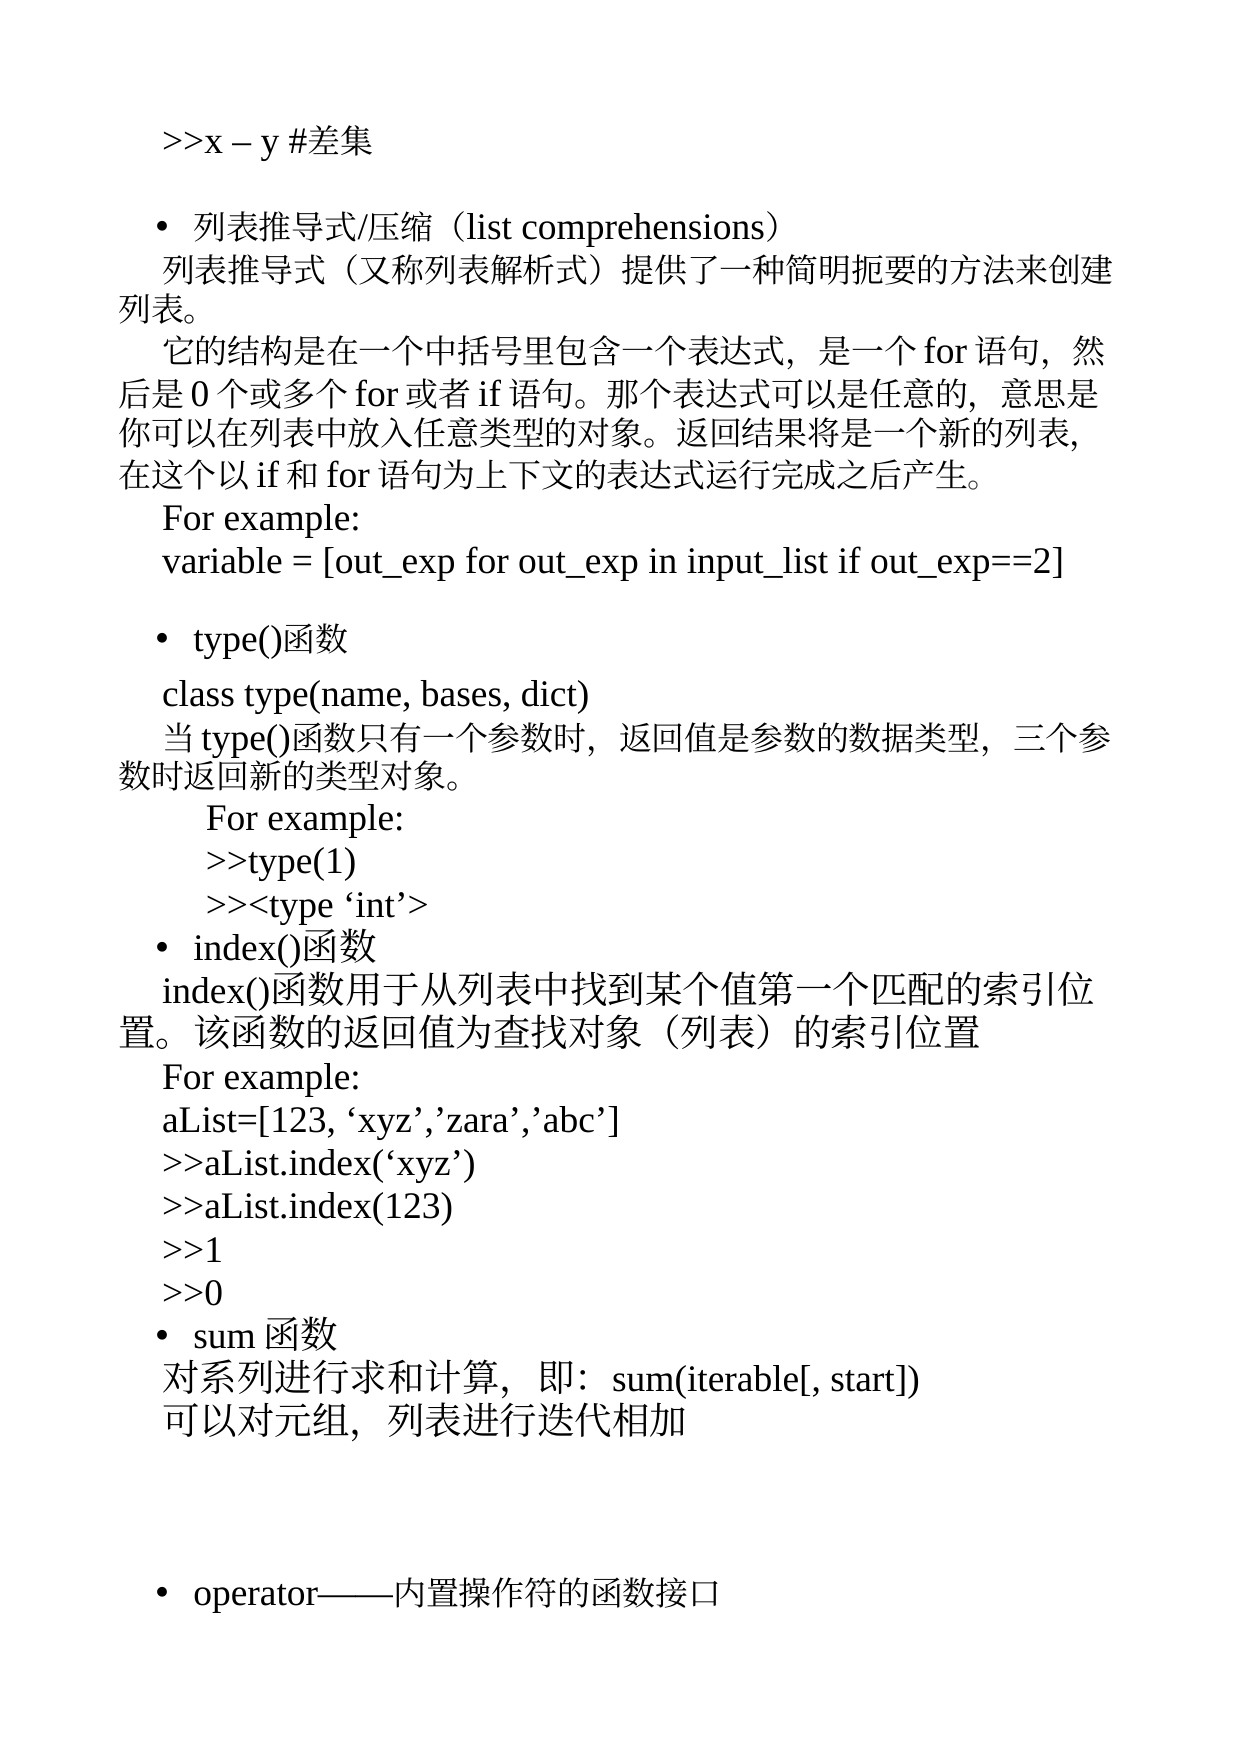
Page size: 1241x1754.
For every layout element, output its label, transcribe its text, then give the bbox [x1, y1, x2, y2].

list operator——内置操作符的函数接口 [156, 1571, 1122, 1614]
text >>1 [118, 1227, 1122, 1270]
text >><type ‘int’> [118, 882, 1122, 925]
text variable = [out_exp for out_exp in input_list if out_exp==2] [118, 538, 1122, 582]
text >>0 [118, 1270, 1122, 1313]
text >>aList.index(123) [118, 1184, 1122, 1227]
text 它的结构是在一个中括号里包含一个表达式，是一个for语句，然后是0个或多个for或者if语句。那个表达式可以是任意的，意思是你可以在列表中放入任意类型的对象。返回结果将是一个新的列表，在这个以if和for语句为上下文的表达式运行完成之后产生。 [118, 328, 1122, 495]
text For example: [118, 796, 1122, 839]
text >>type(1) [118, 839, 1122, 882]
text index()函数用于从列表中找到某个值第一个匹配的索引位置。该函数的返回值为查找对象（列表）的索引位置 [118, 968, 1122, 1054]
text aList=[123, ‘xyz’,’zara’,’abc’] [118, 1098, 1122, 1141]
text class type(name, bases, dict) [118, 672, 1122, 715]
text 可以对元组，列表进行迭代相加 [118, 1399, 1122, 1443]
text 对系列进行求和计算，即：sum(iterable[, start]) [118, 1356, 1122, 1399]
list 列表推导式/压缩（list comprehensions） [156, 204, 1122, 247]
text 当type()函数只有一个参数时，返回值是参数的数据类型，三个参数时返回新的类型对象。 [118, 715, 1122, 796]
subtitle type()函数 [156, 616, 1122, 659]
text For example: [118, 1054, 1122, 1098]
list index()函数 [156, 925, 1122, 968]
text >>x – y #差集 [118, 118, 1122, 161]
text 列表推导式（又称列表解析式）提供了一种简明扼要的方法来创建列表。 [118, 247, 1122, 328]
list sum函数 [156, 1313, 1122, 1356]
text For example: [118, 495, 1122, 538]
text >>aList.index(‘xyz’) [118, 1141, 1122, 1184]
